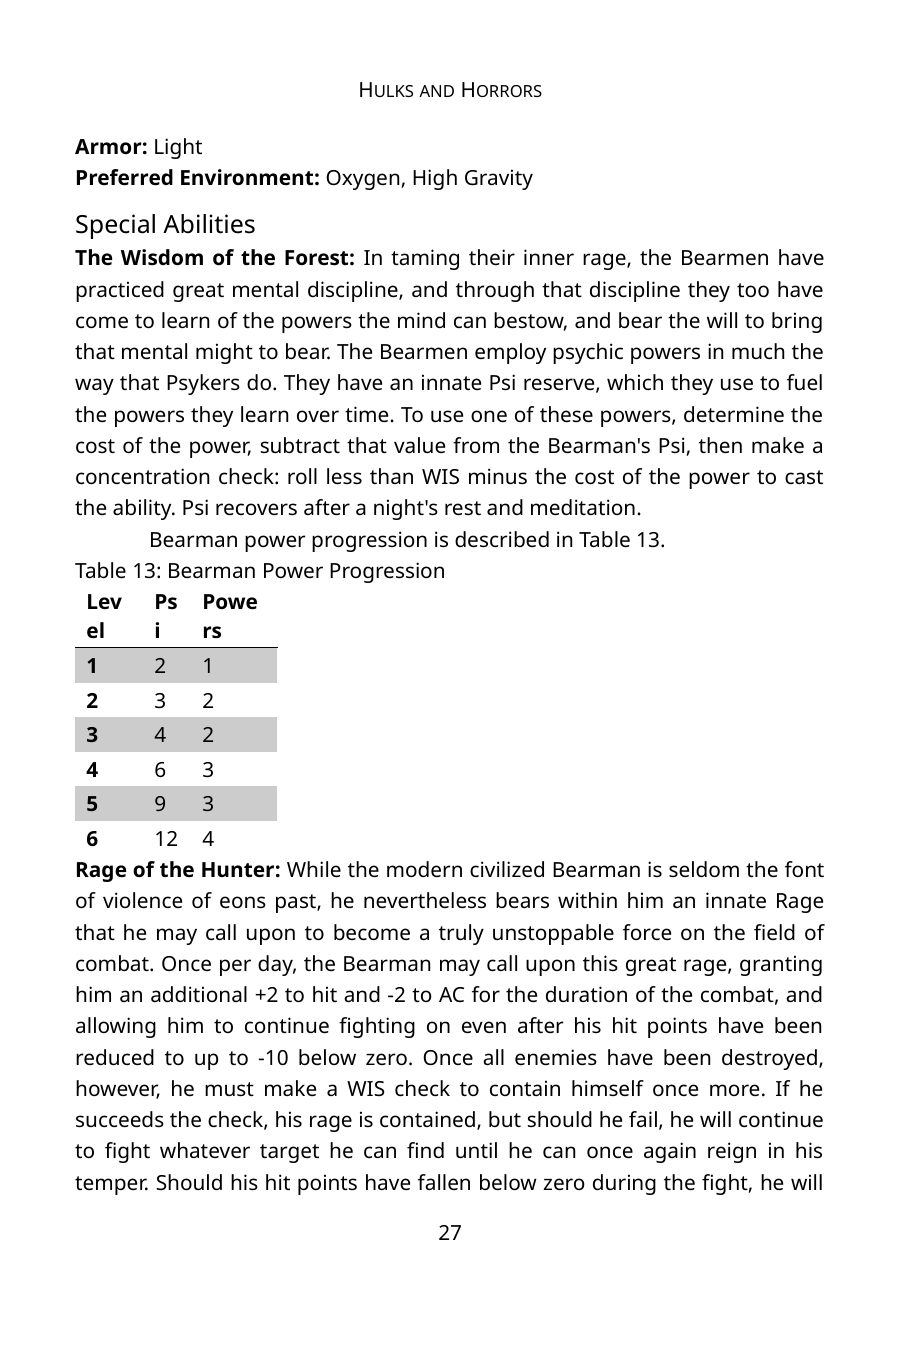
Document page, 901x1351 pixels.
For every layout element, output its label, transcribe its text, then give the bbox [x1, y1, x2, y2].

table_cell 5 [75, 786, 143, 821]
text Preferred Environment: Oxygen, High Gravity [75, 163, 825, 192]
table_cell 2 [143, 648, 191, 683]
table_cell 9 [143, 786, 191, 821]
table_cell 6 [143, 752, 191, 786]
table_header Psi [143, 584, 191, 647]
text Armor: Light [75, 132, 825, 160]
table_cell 4 [143, 717, 191, 752]
table_cell 2 [191, 683, 277, 717]
table_cell 2 [191, 717, 277, 752]
text Table 13: Bearman Power Progression [75, 556, 825, 584]
text Bearman power progression is described in Table 13. [75, 525, 825, 553]
table_cell 3 [191, 786, 277, 821]
table_cell 2 [75, 683, 143, 717]
table_cell 4 [75, 752, 143, 786]
table_cell 3 [191, 752, 277, 786]
table_cell 1 [191, 648, 277, 683]
subtitle Special Abilities [75, 206, 825, 240]
text Rage of the Hunter: While the modern civilized Bearman is seldom the font of violence of eons past, he nevertheless bears within him an innate Rage that he may call upon to become a truly unstoppable force on the field of combat. Once per day, the Bearman may call upon this great rage, granting him an additional +2 to hit and -2 to AC for the duration of the combat, and allowing him to continue fighting on even after his hit points have been reduced to up to -10 below zero. Once all enemies have been destroyed, however, he must make a WIS check to contain himself once more. If he succeeds the check, his rage is contained, but should he fail, he will continue to fight whatever target he can find until he can once again reign in his temper. Should his hit points have fallen below zero during the fight, he will [75, 855, 825, 1196]
table_header Level [75, 584, 143, 647]
table_cell 12 [143, 821, 191, 855]
text The Wisdom of the Forest: In taming their inner rage, the Bearmen have practiced great mental discipline, and through that discipline they too have come to learn of the powers the mind can bestow, and bear the will to bring that mental might to bear. The Bearmen employ psychic powers in much the way that Psykers do. They have an innate Psi reserve, which they use to fuel the powers they learn over time. To use one of these powers, determine the cost of the power, subtract that value from the Bearman's Psi, then make a concentration check: roll less than WIS minus the cost of the power to cast the ability. Psi recovers after a night's rest and meditation. [75, 243, 825, 522]
table_cell 3 [143, 683, 191, 717]
table_cell 3 [75, 717, 143, 752]
table_cell 1 [75, 648, 143, 683]
table_cell 6 [75, 821, 143, 855]
table_header Powers [191, 584, 277, 647]
table_cell 4 [191, 821, 277, 855]
